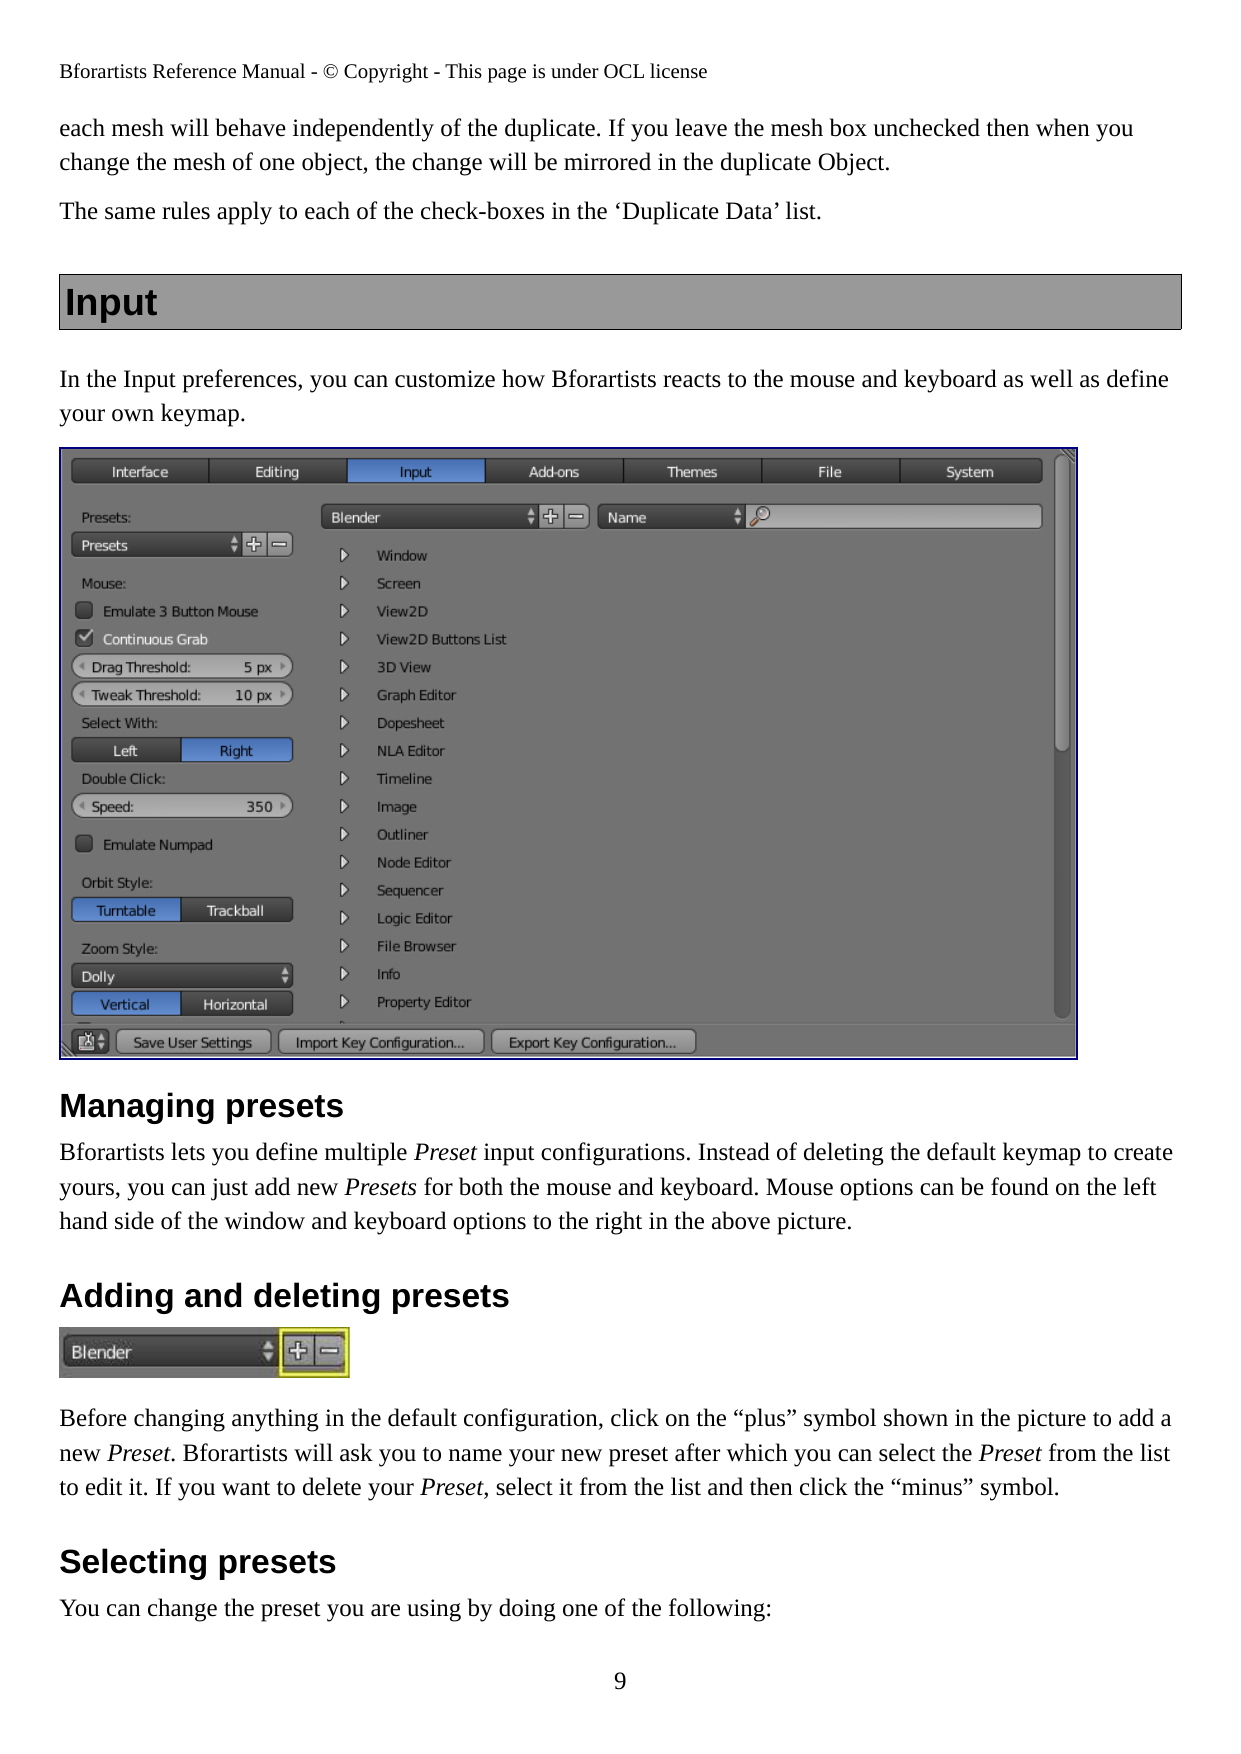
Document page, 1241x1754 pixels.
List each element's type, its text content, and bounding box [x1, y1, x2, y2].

picture [59, 1327, 350, 1378]
table_header Input [60, 275, 1181, 329]
text The same rules apply to each of the check-boxes in the ‘Duplicate Data’ list. [59, 196, 1181, 225]
text You can change the preset you are using by doing one of the following: [59, 1593, 1181, 1622]
text each mesh will behave independently of the duplicate. If you leave the mesh box unchecked then when you change the mesh of one object, the change will be mirrored in the duplicate Object. [59, 113, 1181, 176]
subtitle Adding and deleting presets [59, 1276, 1181, 1315]
subtitle Selecting presets [59, 1542, 1181, 1581]
text Before changing anything in the default configuration, click on the “plus” symbol shown in the picture to add a new Preset. Bforartists will ask you to name your new preset after which you can select the Preset from the list to edit it. If you want to delete your Preset, select it from the list and then click the “minus” symbol. [59, 1403, 1181, 1501]
picture [61, 449, 1076, 1058]
text Bforartists lets you define multiple Preset input configurations. Instead of deleting the default keymap to create yours, you can just add new Presets for both the mouse and keyboard. Mouse options can be found on the left hand side of the window and keyboard options to the right in the above picture. [59, 1137, 1181, 1235]
subtitle Managing presets [59, 1086, 1181, 1125]
text In the Input preferences, you can customize how Bforartists reacts to the mouse and keyboard as well as define your own keymap. [59, 364, 1181, 427]
